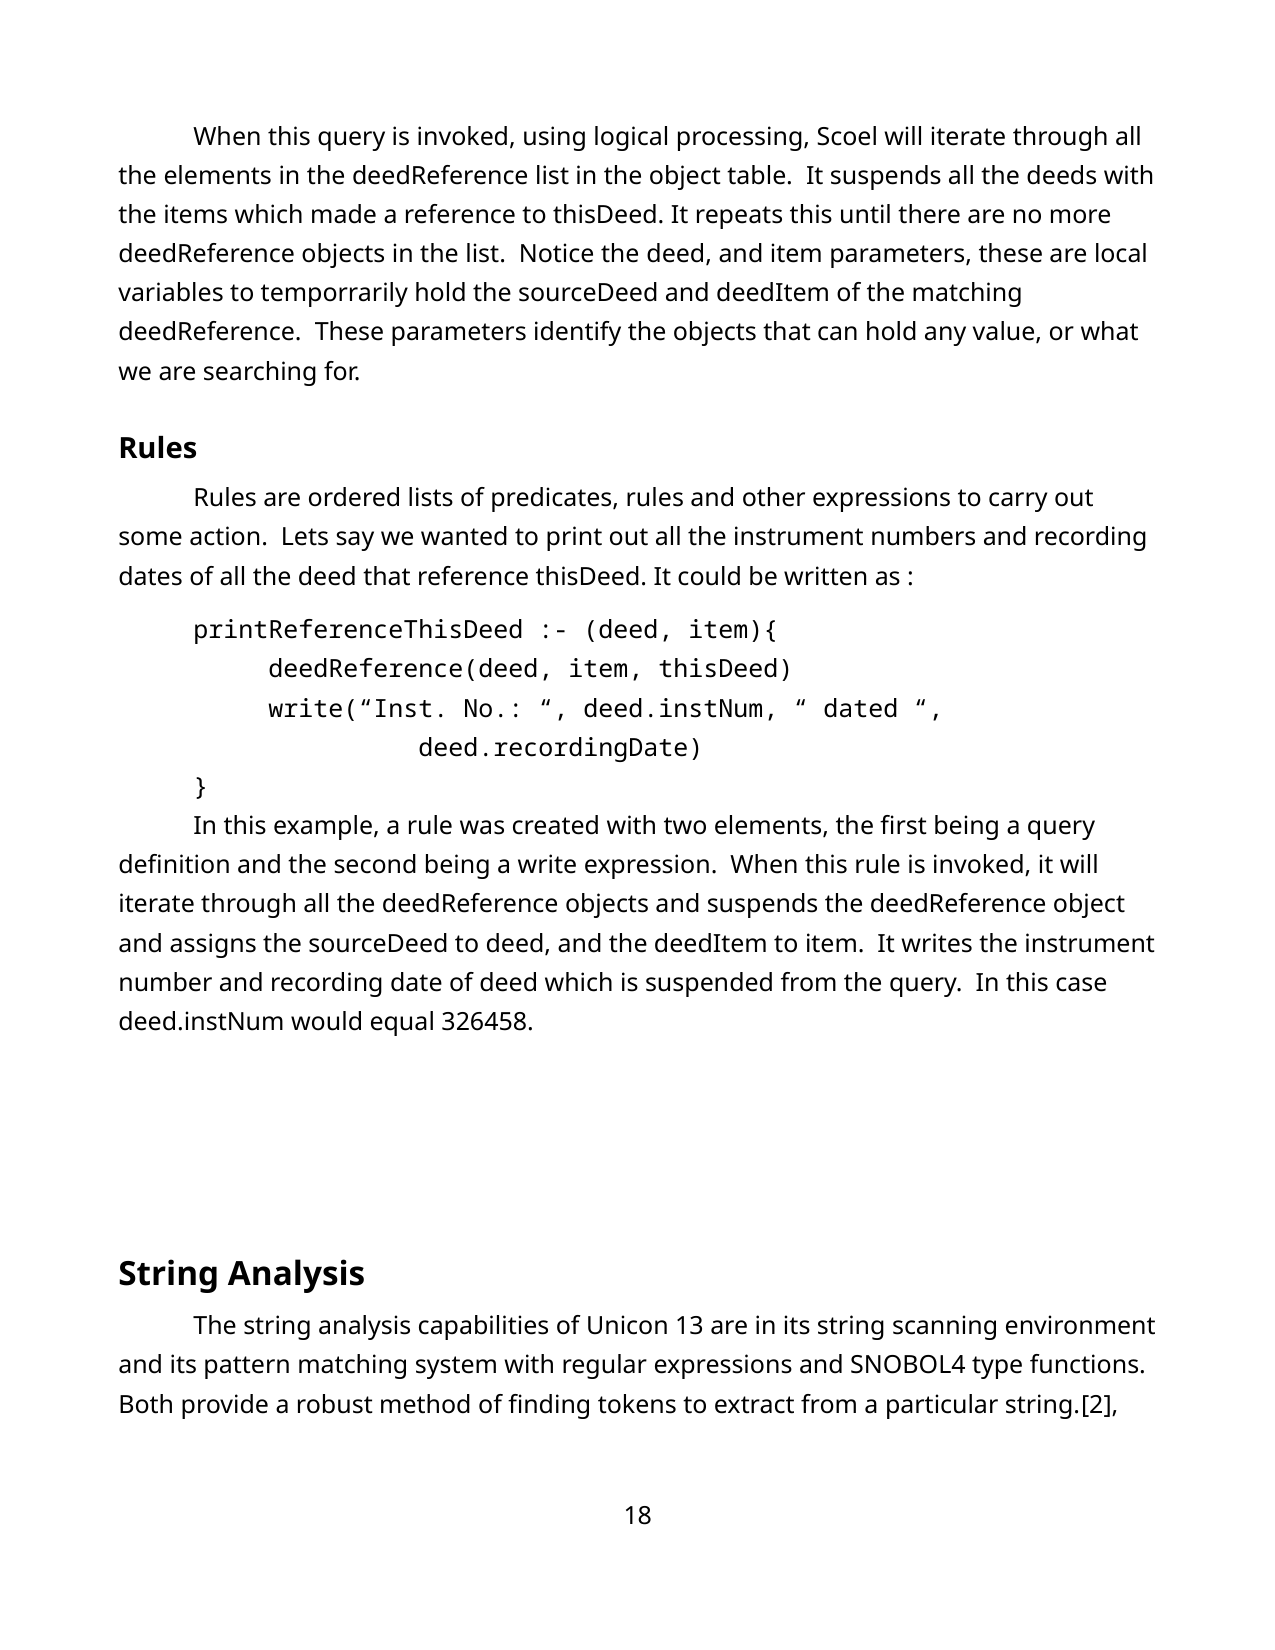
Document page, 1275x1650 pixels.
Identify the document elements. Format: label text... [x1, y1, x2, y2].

text deedReference(deed, item, thisDeed) [118, 651, 1157, 685]
text Rules are ordered lists of predicates, rules and other expressions to carry out some action. Lets say we wanted to print out all the instrument numbers and recording dates of all the deed that reference thisDeed. It could be written as : [118, 480, 1157, 592]
text The string analysis capabilities of Unicon 13 are in its string scanning environment and its pattern matching system with regular expressions and SNOBOL4 type functions. Both provide a robust method of finding tokens to extract from a particular string.[2], [118, 1308, 1157, 1420]
text When this query is invoked, using logical processing, Scoel will iterate through all the elements in the deedReference list in the object table. It suspends all the deeds with the items which made a reference to thisDeed. It repeats this until there are no more deedReference objects in the list. Notice the deed, and item parameters, these are local variables to temporrarily hold the sourceDeed and deedItem of the matching deedReference. These parameters identify the objects that can hold any value, or what we are searching for. [118, 118, 1157, 387]
text In this example, a rule was created with two elements, the first being a query definition and the second being a write expression. When this rule is invoked, it will iterate through all the deedReference objects and suspends the deedReference object and assigns the sourceDeed to deed, and the deedItem to item. It writes the instrument number and recording date of deed which is suspended from the query. In this case deed.instNum would equal 326458. [118, 808, 1157, 1038]
text write(“Inst. No.: “, deed.instNum, “ dated “, deed.recordingDate) [193, 690, 1157, 763]
subtitle String Analysis [118, 1250, 1157, 1296]
text printReferenceThisDeed :- (deed, item){ [193, 612, 1157, 646]
text } [193, 769, 1157, 803]
subtitle Rules [118, 428, 1157, 467]
